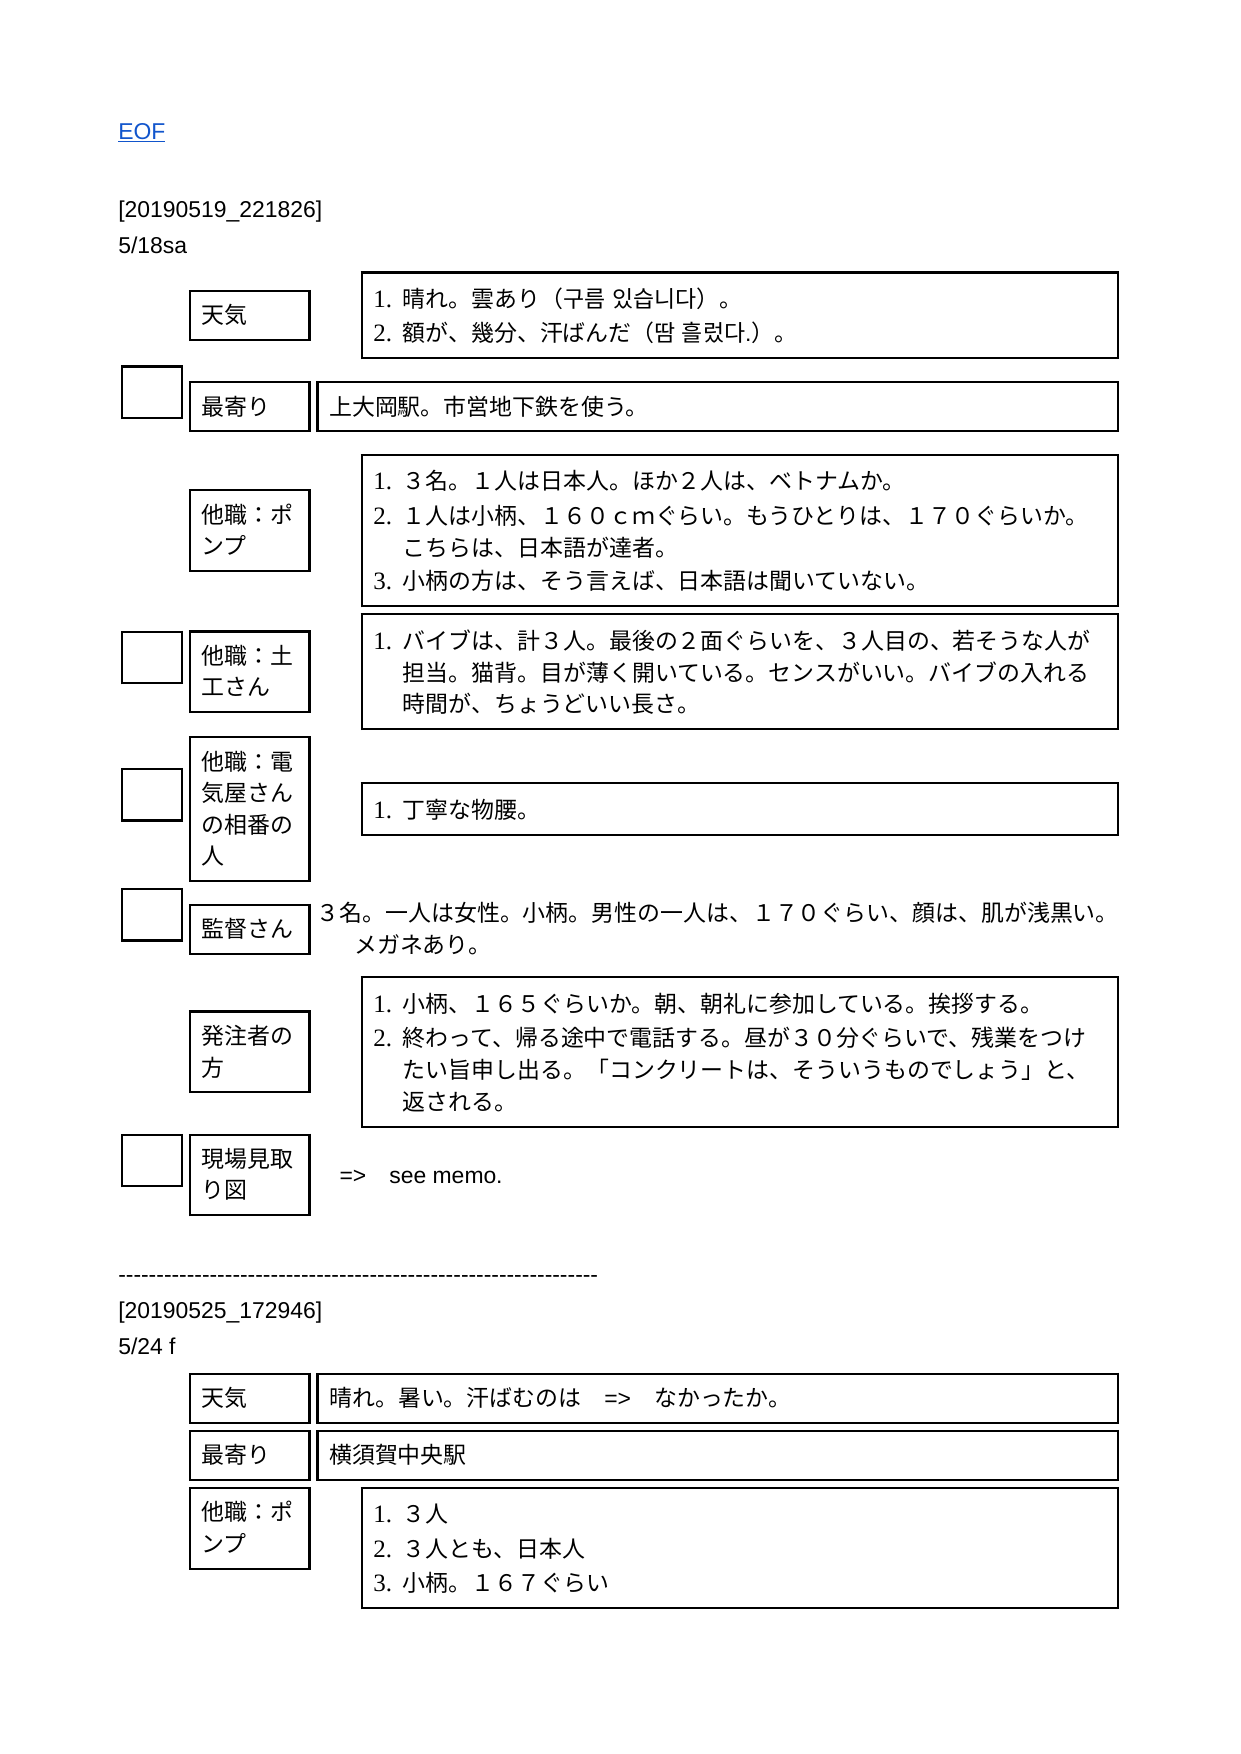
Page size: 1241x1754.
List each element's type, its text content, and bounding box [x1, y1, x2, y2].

table_cell [118, 451, 186, 610]
table_header [118, 1370, 186, 1427]
table_cell ３名。１人は日本人。ほか２人は、ベトナムか。 １人は小柄、１６０ｃｍぐらい。もうひとりは、１７０ぐらいか。こちらは、日本語が達者。 小柄の方は、そう言えば、日本語は聞いていない。 [314, 451, 1122, 610]
table_cell ３人 ３人とも、日本人 小柄。１６７ぐらい ベテランの用。４０代後半か [314, 1484, 1122, 1612]
table_cell [118, 363, 186, 451]
text 5/24 f [118, 1333, 1122, 1359]
table_cell 他職：電気屋さんの相番の人 [186, 733, 313, 885]
table_cell 丁寧な物腰。 [314, 733, 1122, 885]
table_cell [118, 610, 186, 733]
text [20190519_221826] [118, 196, 1122, 222]
table_cell 他職：ポンプ [186, 451, 313, 610]
text 5/18sa [118, 232, 1122, 258]
table_cell 上大岡駅。市営地下鉄を使う。 [314, 363, 1122, 451]
table_cell バイブは、計３人。最後の２面ぐらいを、３人目の、若そうな人が担当。猫背。目が薄く開いている。センスがいい。バイブの入れる時間が、ちょうどいい長さ。 [314, 610, 1122, 733]
table_cell [118, 1131, 186, 1219]
table_header 天気 [186, 269, 313, 362]
table_cell 最寄り [186, 1427, 313, 1484]
table_header 天気 [186, 1370, 313, 1427]
table_cell 横須賀中央駅 [314, 1427, 1122, 1484]
table_cell 小柄、１６５ぐらいか。朝、朝礼に参加している。挨拶する。 終わって、帰る途中で電話する。昼が３０分ぐらいで、残業をつけたい旨申し出る。「コンクリートは、そういうものでしょう」と、返される。 [314, 973, 1122, 1131]
text EOF [118, 118, 1122, 144]
table_cell 現場見取り図 [186, 1131, 313, 1219]
table_cell 他職：ポンプ [186, 1484, 313, 1612]
table_cell 他職：土工さん [186, 610, 313, 733]
table_header 晴れ。暑い。汗ばむのは => なかったか。 [314, 1370, 1122, 1427]
table_cell 発注者の方 [186, 973, 313, 1131]
table_cell 監督さん [186, 885, 313, 973]
table_cell [118, 733, 186, 885]
table_cell 最寄り [186, 363, 313, 451]
table_cell [118, 885, 186, 973]
table_cell ３名。一人は女性。小柄。男性の一人は、１７０ぐらい、顔は、肌が浅黒い。メガネあり。 [314, 885, 1122, 973]
table_cell [118, 1427, 186, 1484]
text [20190525_172946] [118, 1297, 1122, 1323]
table_cell [118, 1484, 186, 1612]
table_header 晴れ。雲あり（구름 있습니다）。 額が、幾分、汗ばんだ（땀 흘렀다.）。 [314, 269, 1122, 362]
table_cell [118, 973, 186, 1131]
table_header [118, 269, 186, 362]
text --------------------------------------------------------------- [118, 1261, 1122, 1287]
table_cell => see memo. [314, 1131, 1122, 1219]
